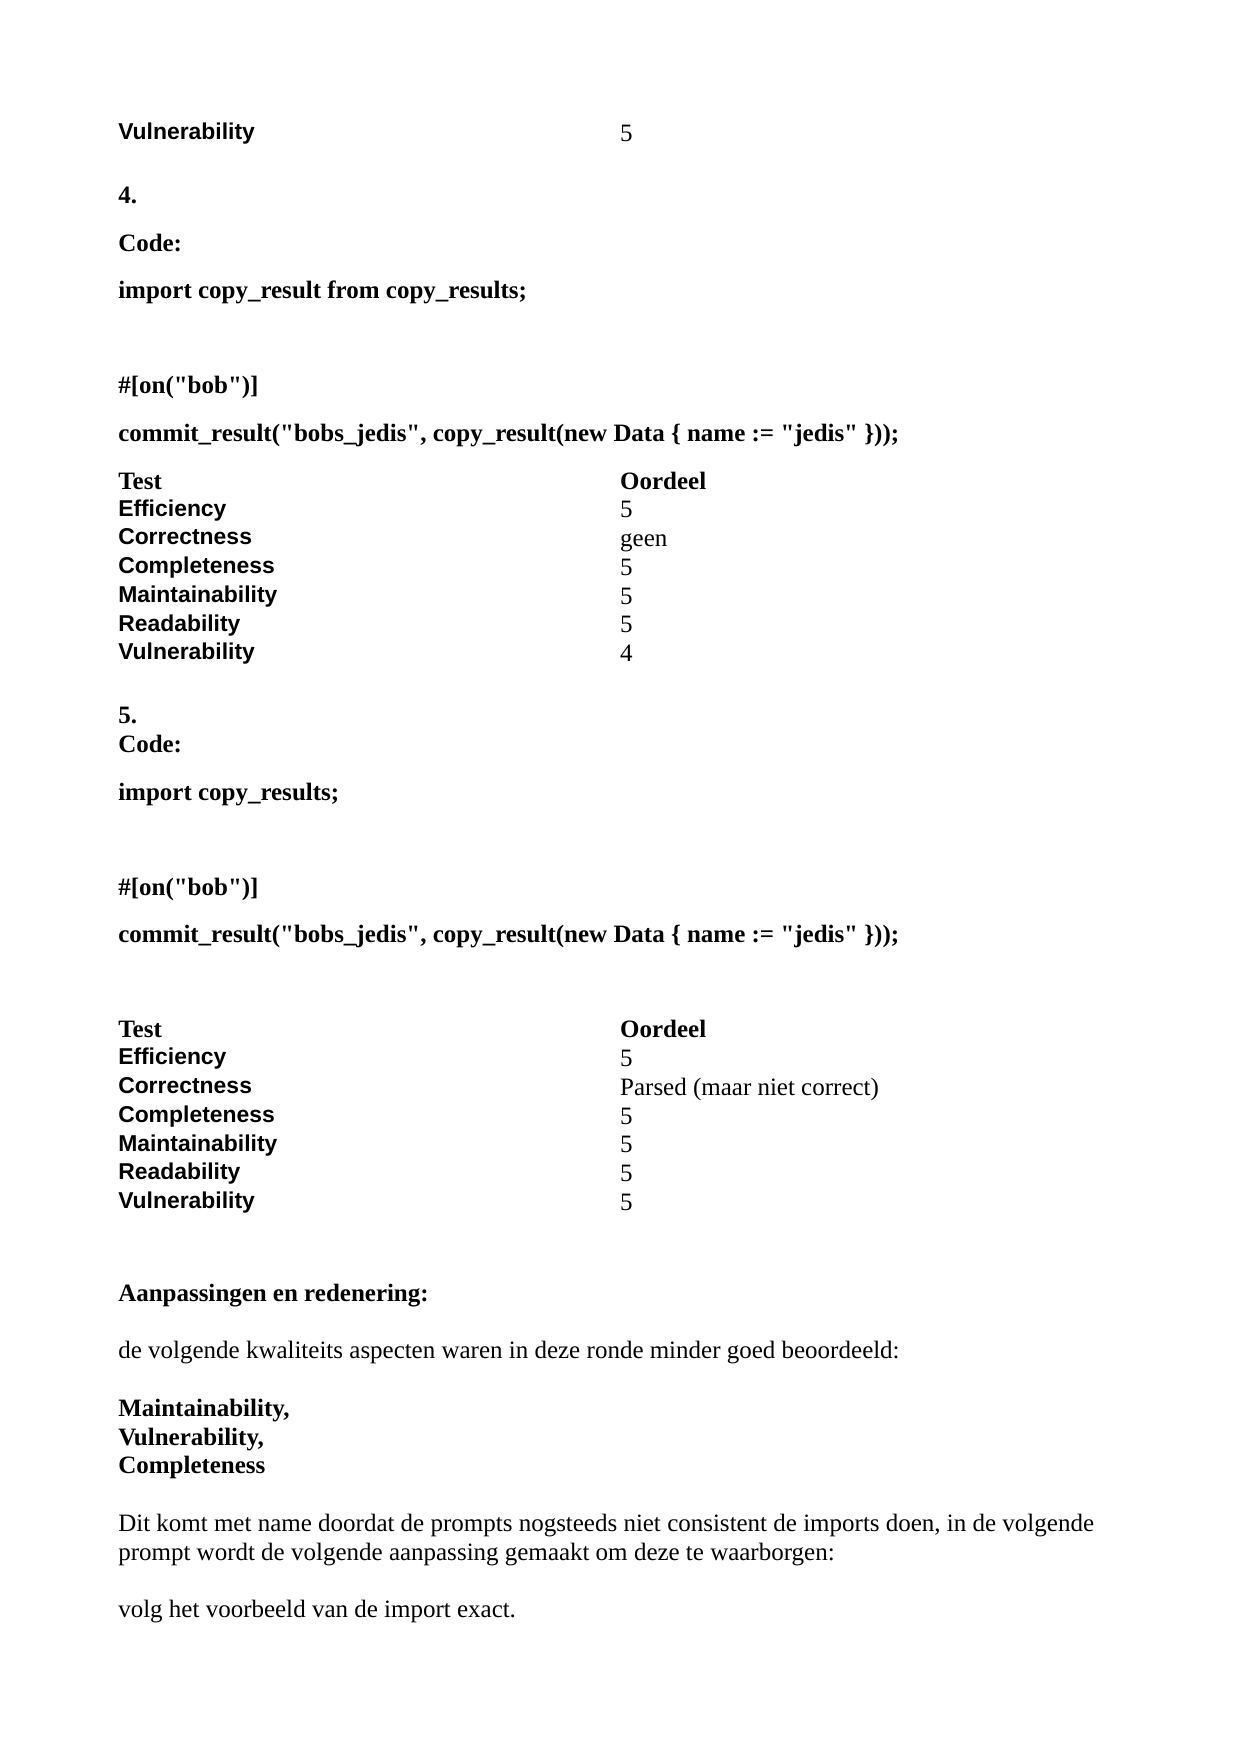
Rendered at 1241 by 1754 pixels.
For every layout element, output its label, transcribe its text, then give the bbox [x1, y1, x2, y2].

table_cell 5 [620, 1187, 1122, 1220]
table_cell Maintainability [118, 581, 620, 609]
table_cell Completeness [118, 1101, 620, 1129]
table_cell Vulnerability [118, 638, 620, 671]
table_header Test [118, 1015, 620, 1043]
text Aanpassingen en redenering: [118, 1278, 1122, 1307]
text Maintainability, [118, 1393, 1122, 1422]
text 5. [118, 700, 1122, 729]
table_cell Efficiency [118, 1043, 620, 1072]
table_cell Correctness [118, 1072, 620, 1101]
table_cell 5 [620, 581, 1122, 609]
text volg het voorbeeld van de import exact. [118, 1594, 1122, 1623]
table_header Test [118, 466, 620, 494]
table_cell Maintainability [118, 1130, 620, 1158]
table_cell 5 [620, 1043, 1122, 1072]
text import copy_results; [118, 777, 1122, 805]
text import copy_result from copy_results; [118, 275, 1122, 304]
table_cell 4 [620, 638, 1122, 671]
table_cell 5 [620, 610, 1122, 638]
text de volgende kwaliteits aspecten waren in deze ronde minder goed beoordeeld: [118, 1335, 1122, 1364]
table_cell Efficiency [118, 495, 620, 523]
text Code: [118, 228, 1122, 256]
table_cell 5 [620, 495, 1122, 523]
text commit_result("bobs_jedis", copy_result(new Data { name := "jedis" })); [118, 418, 1122, 447]
table_cell Completeness [118, 552, 620, 581]
table_header Oordeel [620, 466, 1122, 494]
text commit_result("bobs_jedis", copy_result(new Data { name := "jedis" })); [118, 919, 1122, 948]
table_cell Parsed (maar niet correct) [620, 1072, 1122, 1101]
table_cell Readability [118, 610, 620, 638]
table_cell Vulnerability [118, 1187, 620, 1220]
text Dit komt met name doordat de prompts nogsteeds niet consistent de imports doen, in de volgende prompt wordt de volgende aanpassing gemaakt om deze te waarborgen: [118, 1508, 1122, 1565]
text #[on("bob")] [118, 872, 1122, 901]
table_cell 5 [620, 1158, 1122, 1187]
table_cell 5 [620, 1101, 1122, 1129]
table_header Oordeel [620, 1015, 1122, 1043]
text Code: [118, 729, 1122, 758]
table_cell geen [620, 523, 1122, 552]
table_cell 5 [620, 552, 1122, 581]
table_cell Correctness [118, 523, 620, 552]
text Vulnerability, [118, 1422, 1122, 1450]
table_cell 5 [620, 1130, 1122, 1158]
table_cell Readability [118, 1158, 620, 1187]
text 4. [118, 180, 1122, 209]
text Completeness [118, 1450, 1122, 1479]
text #[on("bob")] [118, 371, 1122, 399]
table_cell 5 [620, 118, 1122, 151]
table_cell Vulnerability [118, 118, 620, 151]
